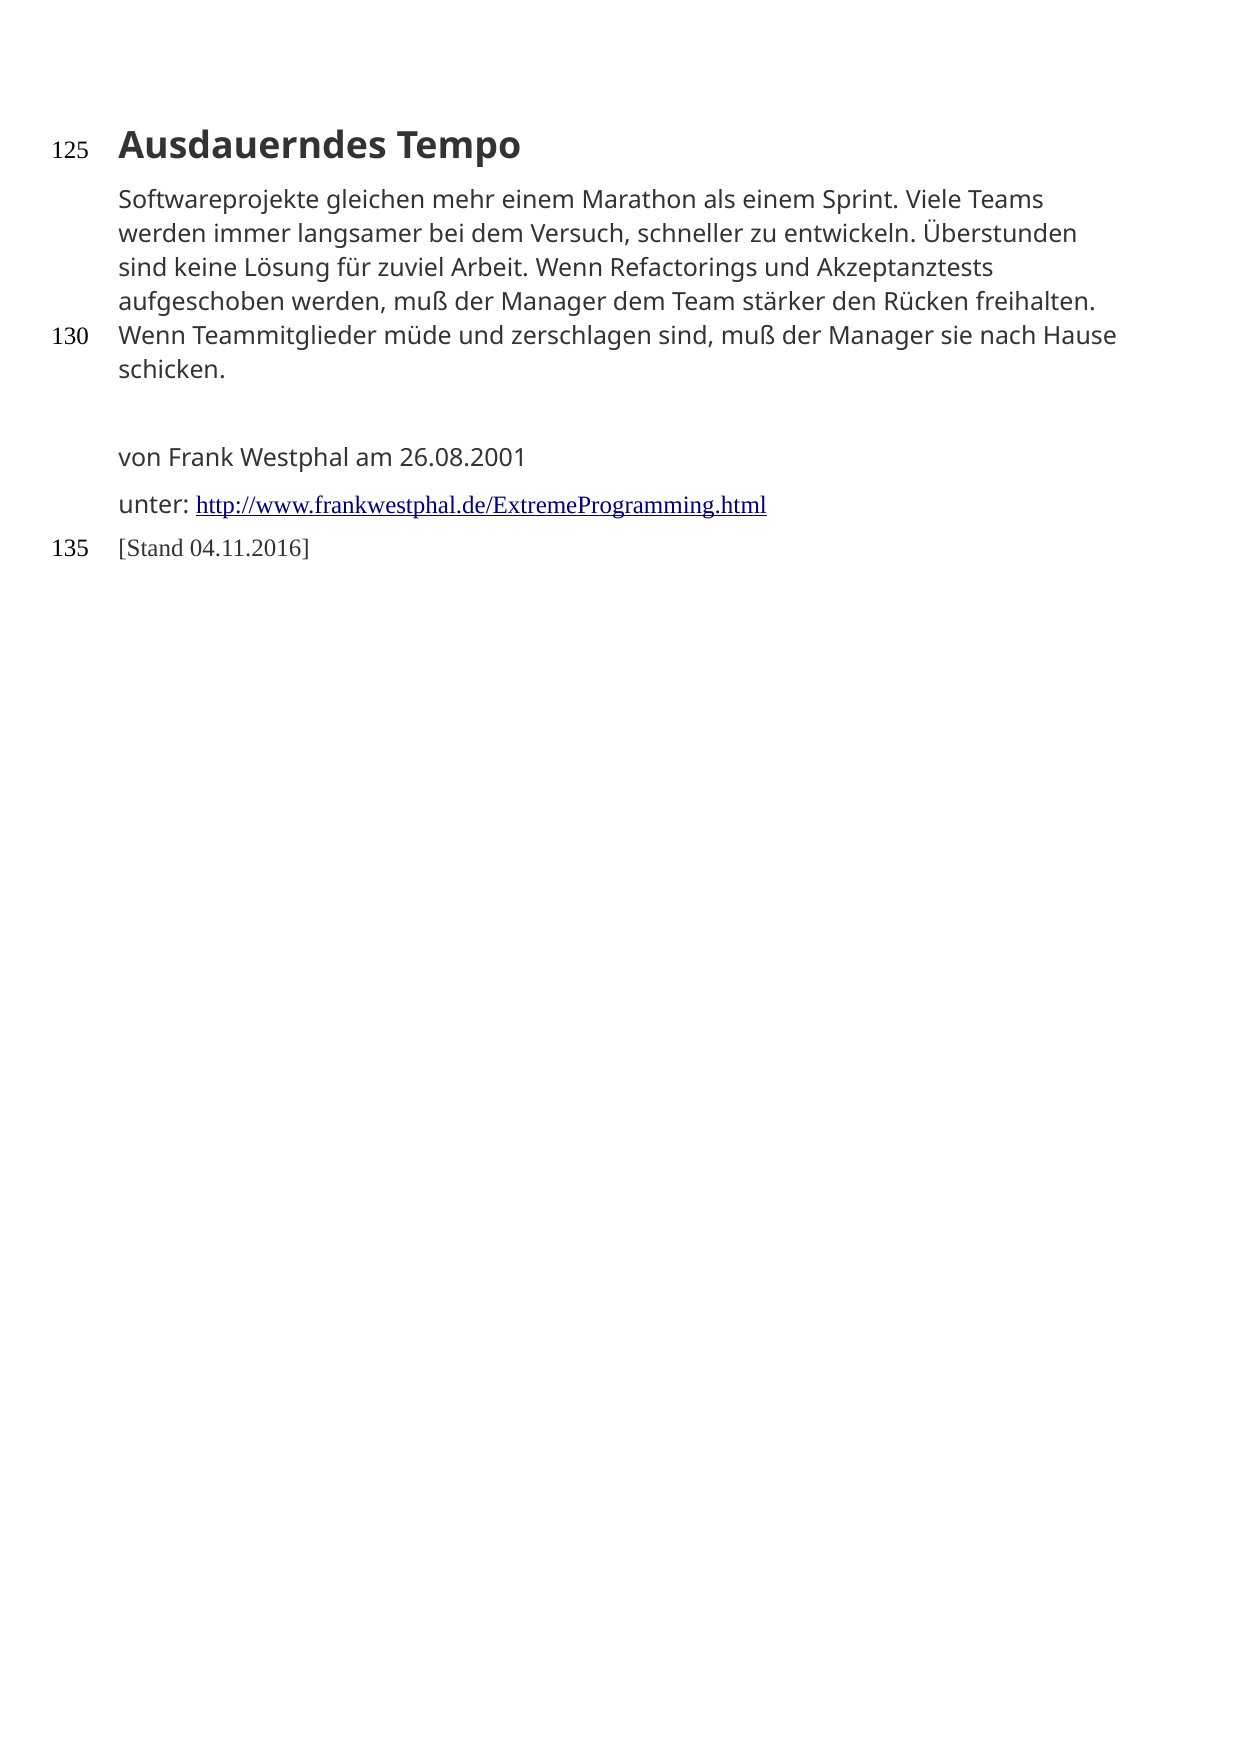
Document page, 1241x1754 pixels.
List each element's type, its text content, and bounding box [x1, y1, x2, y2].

text von Frank Westphal am 26.08.2001 [118, 440, 1122, 474]
text unter: http://www.frankwestphal.de/ExtremeProgramming.html [118, 486, 1122, 520]
text [Stand 04.11.2016] [118, 533, 1122, 562]
text Softwareprojekte gleichen mehr einem Marathon als einem Sprint. Viele Teams werden immer langsamer bei dem Versuch, schneller zu entwickeln. Überstunden sind keine Lösung für zuviel Arbeit. Wenn Refactorings und Akzeptanztests aufgeschoben werden, muß der Manager dem Team stärker den Rücken freihalten. Wenn Teammitglieder müde und zerschlagen sind, muß der Manager sie nach Hause schicken. [118, 182, 1122, 386]
subtitle Ausdauerndes Tempo [118, 118, 1122, 169]
